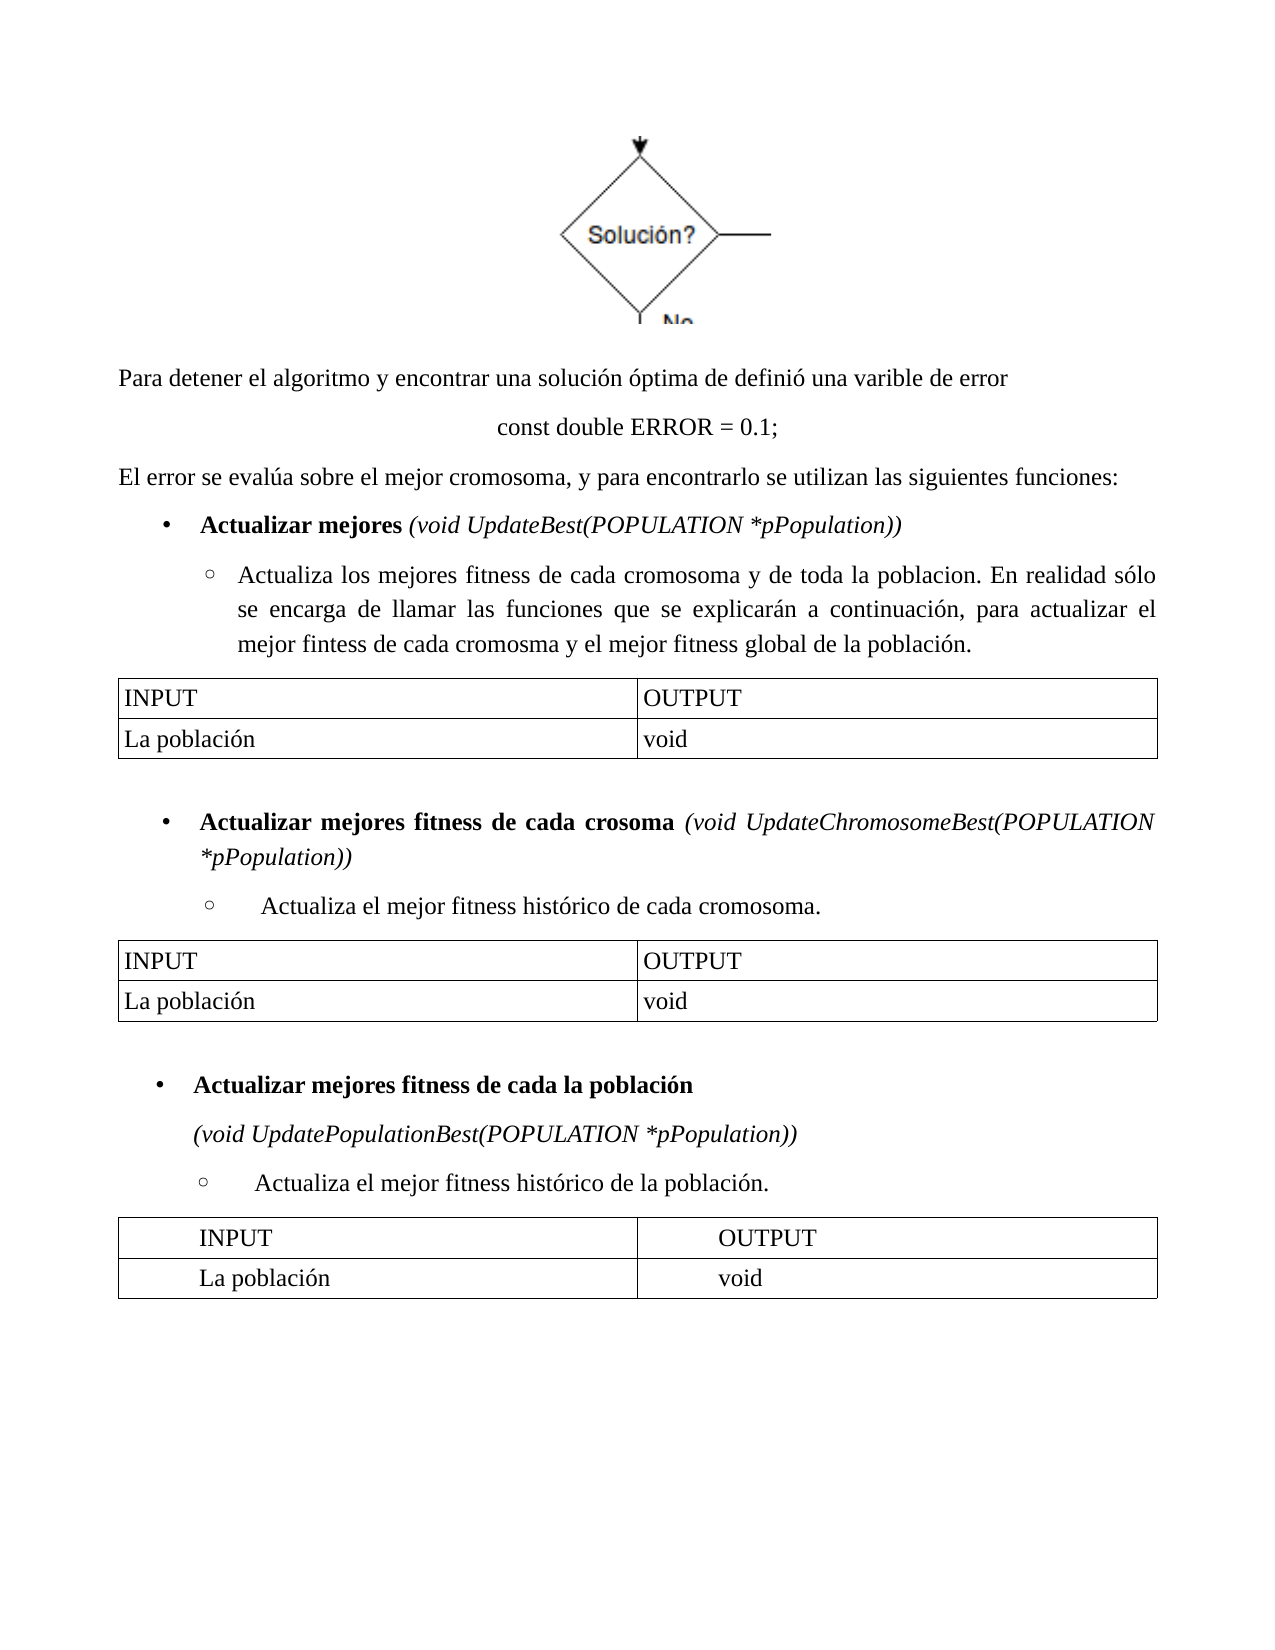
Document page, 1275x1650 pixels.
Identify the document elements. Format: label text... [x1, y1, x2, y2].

table_cell La población [119, 1259, 637, 1298]
list Actualiza el mejor fitness histórico de la población. [193, 1168, 1157, 1197]
table_cell void [638, 719, 1157, 758]
table_cell void [638, 981, 1157, 1021]
list Actualizar mejores fitness de cada la población [156, 1070, 1157, 1099]
table_cell void [638, 1259, 1157, 1298]
table_header INPUT [119, 941, 637, 980]
picture [503, 136, 772, 324]
text El error se evalúa sobre el mejor cromosoma, y para encontrarlo se utilizan las siguientes funciones: [118, 462, 1157, 490]
list Actualiza el mejor fitness histórico de cada cromosoma. [199, 891, 1157, 920]
table_header OUTPUT [638, 941, 1157, 980]
table_header OUTPUT [638, 1218, 1157, 1257]
text const double ERROR = 0.1; [118, 412, 1157, 441]
list Actualizar mejores fitness de cada crosoma (void UpdateChromosomeBest(POPULATION *pPopulation)) [162, 807, 1157, 871]
text Para detener el algoritmo y encontrar una solución óptima de definió una varible de error [118, 363, 1157, 392]
table_cell La población [119, 981, 637, 1021]
table_header OUTPUT [638, 679, 1157, 718]
table_header INPUT [119, 679, 637, 718]
table_header INPUT [119, 1218, 637, 1257]
list Actualizar mejores (void UpdateBest(POPULATION *pPopulation)) [162, 511, 1157, 539]
table_cell La población [119, 719, 637, 758]
list (void UpdatePopulationBest(POPULATION *pPopulation)) [156, 1119, 1157, 1148]
list Actualiza los mejores fitness de cada cromosoma y de toda la poblacion. En realidad sólo se encarga de llamar las funciones que se explicarán a continuación, para actualizar el mejor fintess de cada cromosma y el mejor fitness global de la población. [200, 560, 1157, 657]
